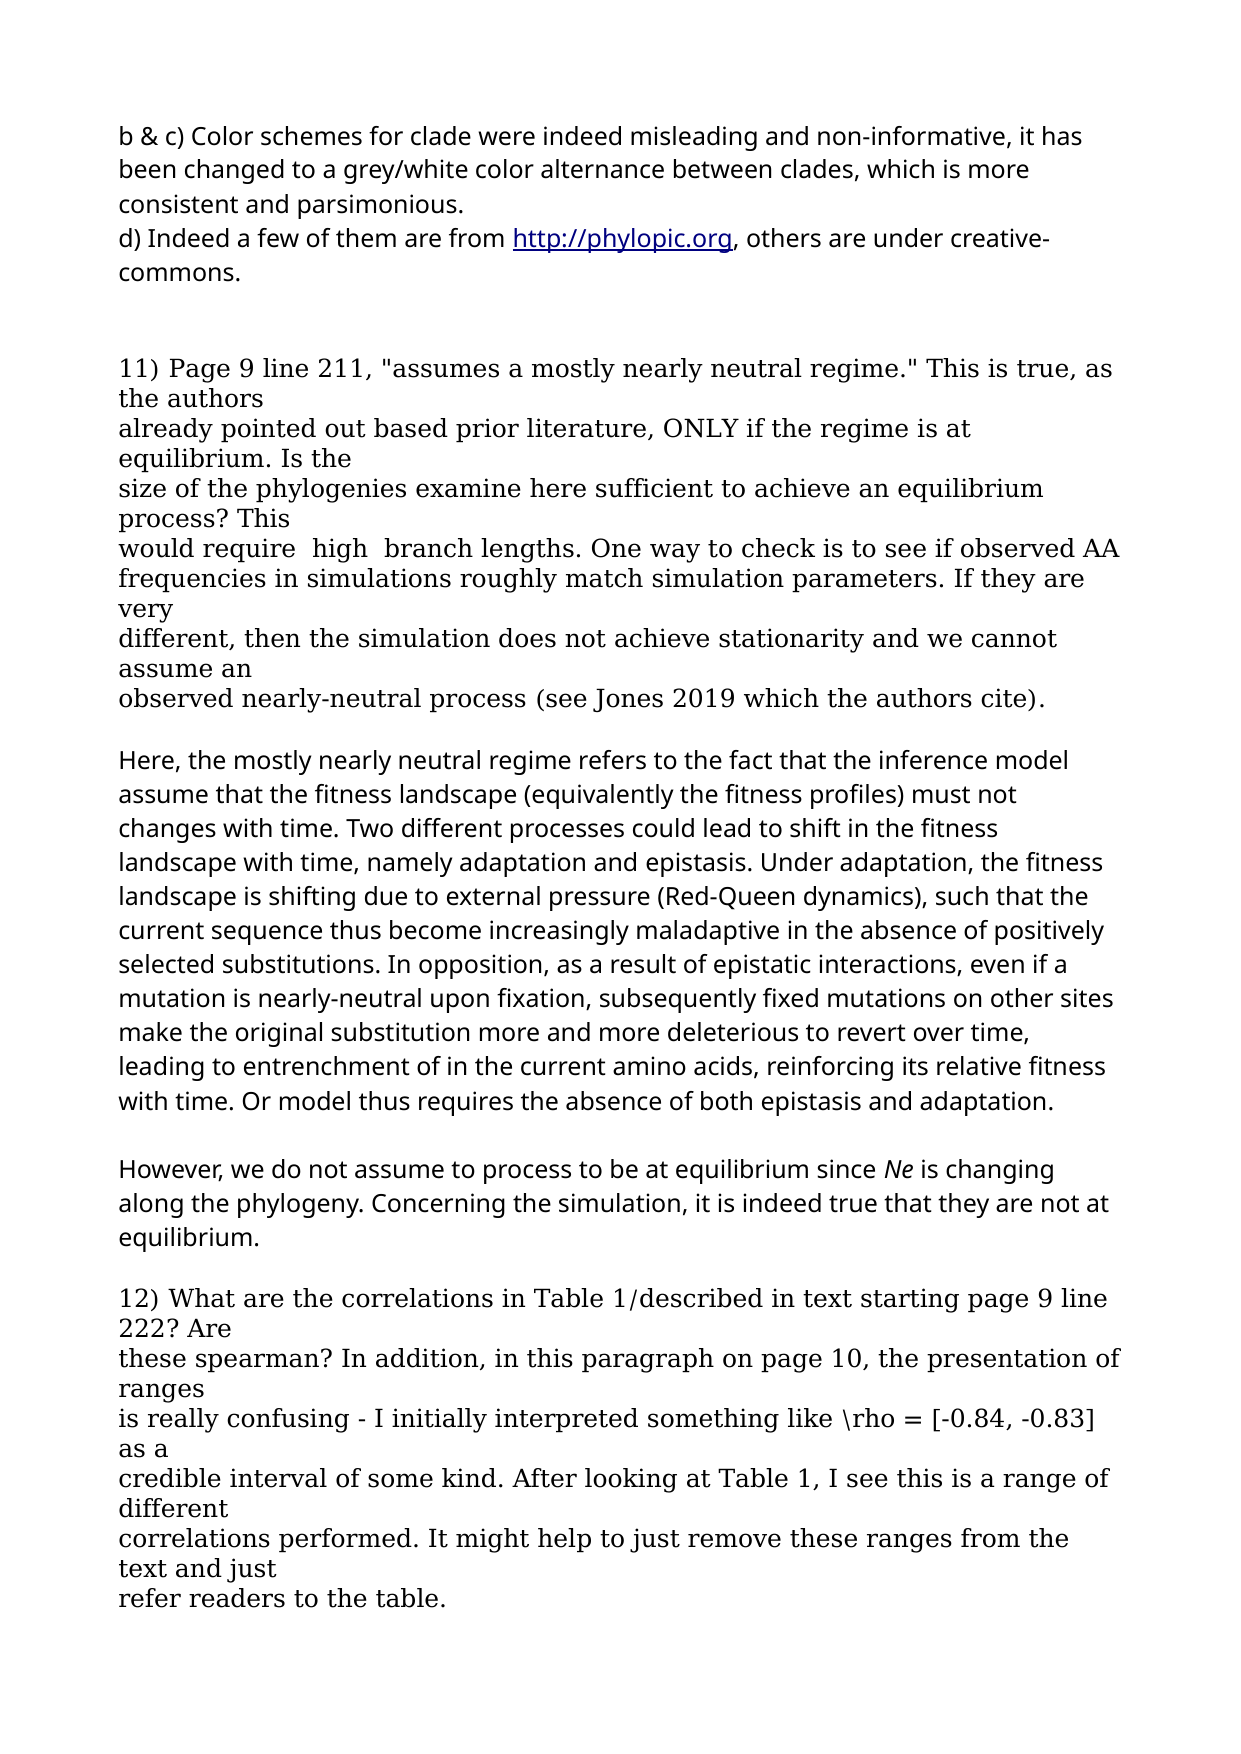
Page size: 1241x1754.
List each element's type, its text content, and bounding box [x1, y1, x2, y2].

text Here, the mostly nearly neutral regime refers to the fact that the inference model assume that the fitness landscape (equivalently the fitness profiles) must not changes with time. Two different processes could lead to shift in the fitness landscape with time, namely adaptation and epistasis. Under adaptation, the fitness landscape is shifting due to external pressure (Red-Queen dynamics), such that the current sequence thus become increasingly maladaptive in the absence of positively selected substitutions. In opposition, as a result of epistatic interactions, even if a mutation is nearly-neutral upon fixation, subsequently fixed mutations on other sites make the original substitution more and more deleterious to revert over time, leading to entrenchment of in the current amino acids, reinforcing its relative fitness with time. Or model thus requires the absence of both epistasis and adaptation. [118, 742, 1122, 1117]
text d) Indeed a few of them are from http://phylopic.org, others are under creative-commons. [118, 220, 1122, 288]
text frequencies in simulations roughly match simulation parameters. If they are very [118, 562, 1122, 622]
text b & c) Color schemes for clade were indeed misleading and non-informative, it has been changed to a grey/white color alternance between clades, which is more consistent and parsimonious. [118, 118, 1122, 220]
text different, then the simulation does not achieve stationarity and we cannot assume an [118, 622, 1122, 682]
text these spearman? In addition, in this paragraph on page 10, the presentation of ranges [118, 1342, 1122, 1402]
text refer readers to the table. [118, 1582, 1122, 1612]
text observed nearly-neutral process (see Jones 2019 which the authors cite). [118, 682, 1122, 712]
text is really confusing - I initially interpreted something like \rho = [-0.84, -0.83] as a [118, 1402, 1122, 1462]
text credible interval of some kind. After looking at Table 1, I see this is a range of different [118, 1462, 1122, 1522]
text already pointed out based prior literature, ONLY if the regime is at equilibrium. Is the [118, 412, 1122, 472]
text 12) What are the correlations in Table 1/described in text starting page 9 line 222? Are [118, 1282, 1122, 1342]
text size of the phylogenies examine here sufficient to achieve an equilibrium process? This [118, 472, 1122, 532]
text However, we do not assume to process to be at equilibrium since Ne is changing along the phylogeny. Concerning the simulation, it is indeed true that they are not at equilibrium. [118, 1117, 1122, 1253]
text would require ​ high ​ branch lengths. One way to check is to see if observed AA [118, 532, 1122, 562]
text 11) Page 9 line 211, "assumes a mostly nearly neutral regime." This is true, as the authors [118, 352, 1122, 412]
text correlations performed. It might help to just remove these ranges from the text and just [118, 1522, 1122, 1582]
